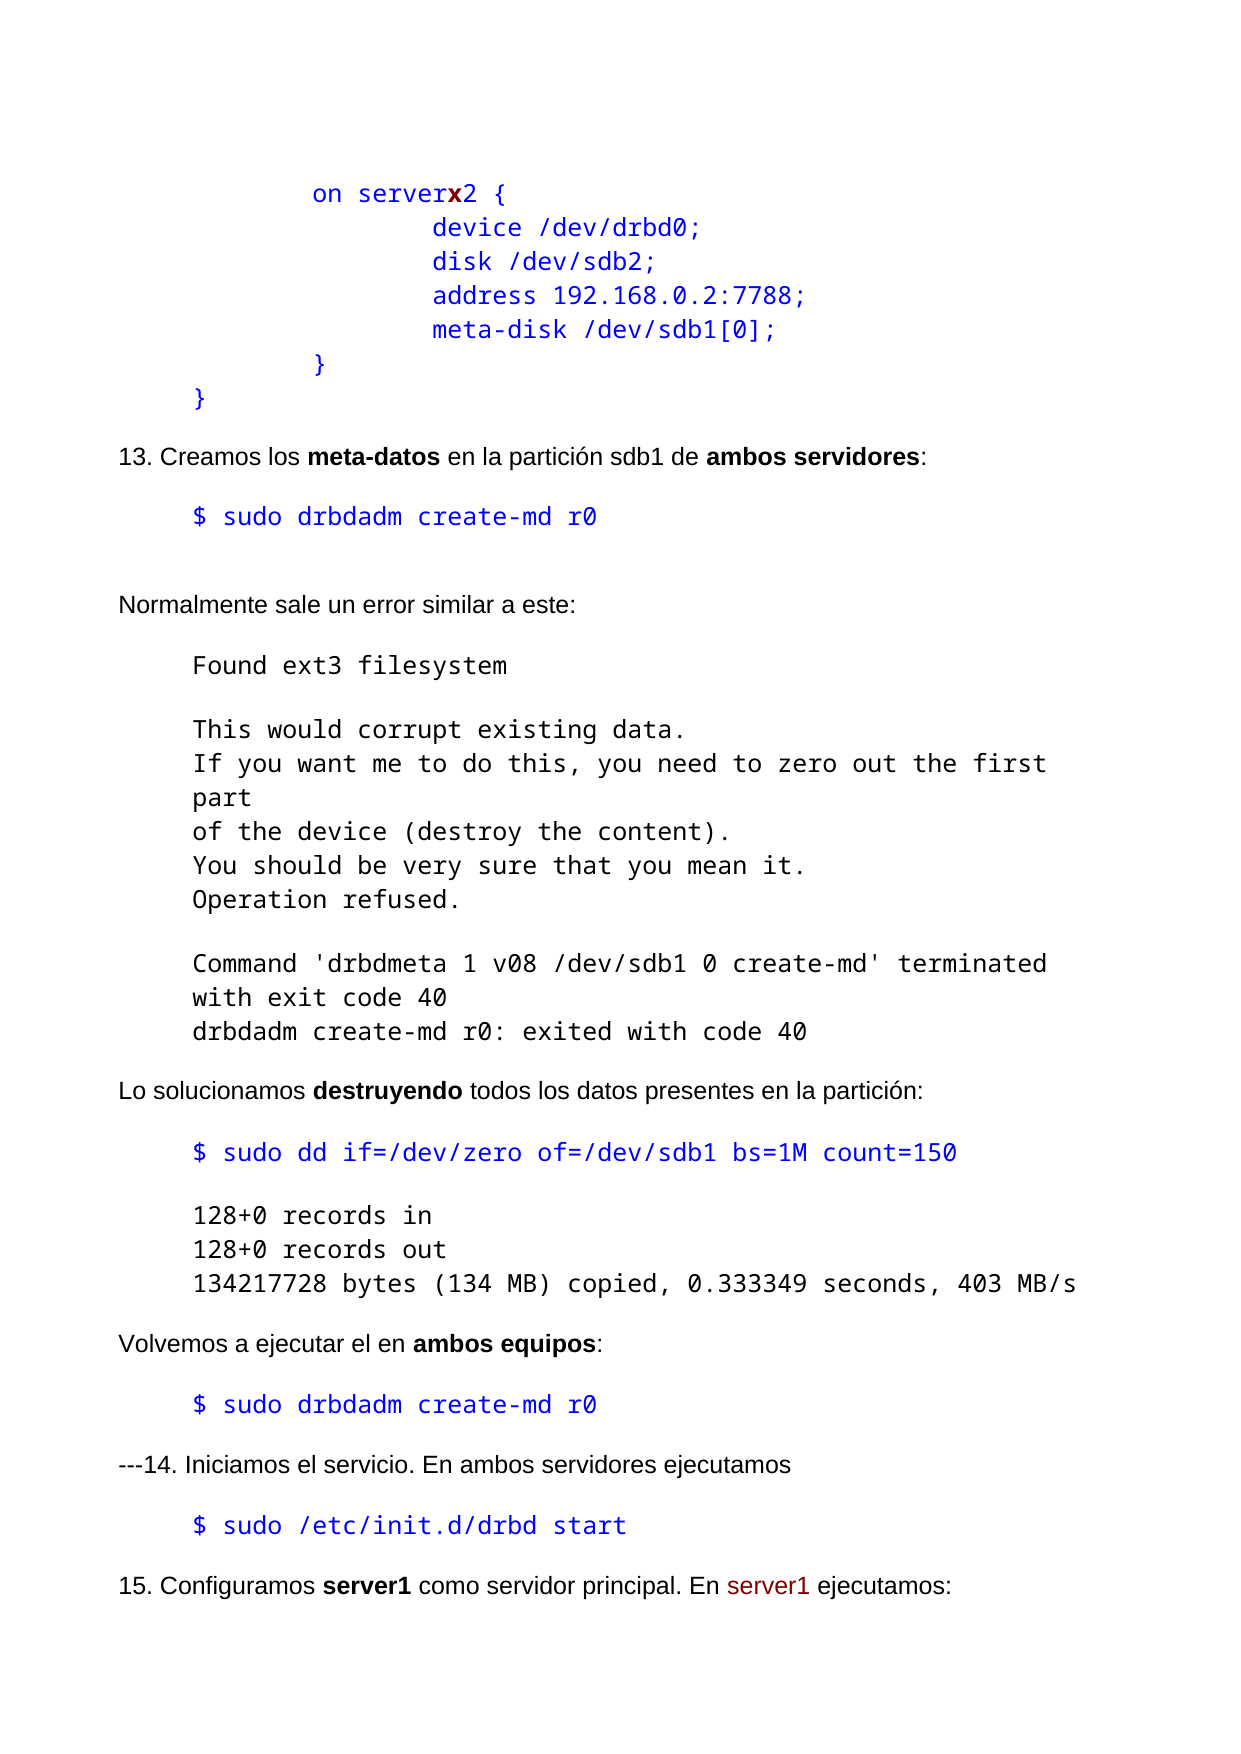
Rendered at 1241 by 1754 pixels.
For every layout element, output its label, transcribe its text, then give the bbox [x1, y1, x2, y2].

text This would corrupt existing data. If you want me to do this, you need to zero out the first part of the device (destroy the content). You should be very sure that you mean it. Operation refused. [192, 711, 1108, 916]
text $ sudo /etc/init.d/drbd start [192, 1508, 1108, 1542]
text 128+0 records in 128+0 records out 134217728 bytes (134 MB) copied, 0.333349 seconds, 403 MB/s [192, 1198, 1108, 1300]
text 13. Creamos los meta-datos en la partición sdb1 de ambos servidores: [118, 443, 1108, 471]
text address 192.168.0.2:7788; [192, 277, 1108, 312]
text Lo solucionamos destruyendo todos los datos presentes en la partición: [118, 1077, 1108, 1105]
text meta-disk /dev/sdb1[0]; [192, 312, 1108, 346]
text Normalmente sale un error similar a este: [118, 591, 1108, 618]
text $ sudo dd if=/dev/zero of=/dev/sdb1 bs=1M count=150 [192, 1134, 1108, 1168]
text Volvemos a ejecutar el en ambos equipos: [118, 1329, 1108, 1357]
text 15. Configuramos server1 como servidor principal. En server1 ejecutamos: [118, 1571, 1108, 1599]
text $ sudo drbdadm create-md r0 [192, 1387, 1108, 1421]
text Found ext3 filesystem [192, 648, 1108, 682]
text $ sudo drbdadm create-md r0 [192, 499, 1108, 533]
text } [192, 380, 1108, 414]
text disk /dev/sdb2; [192, 243, 1108, 277]
text ---14. Iniciamos el servicio. En ambos servidores ejecutamos [118, 1451, 1108, 1478]
text device /dev/drbd0; [192, 209, 1108, 243]
text on serverx2 { [192, 175, 1108, 209]
text Command 'drbdmeta 1 v08 /dev/sdb1 0 create-md' terminated with exit code 40 drbdadm create-md r0: exited with code 40 [192, 945, 1108, 1047]
text } [192, 346, 1108, 380]
